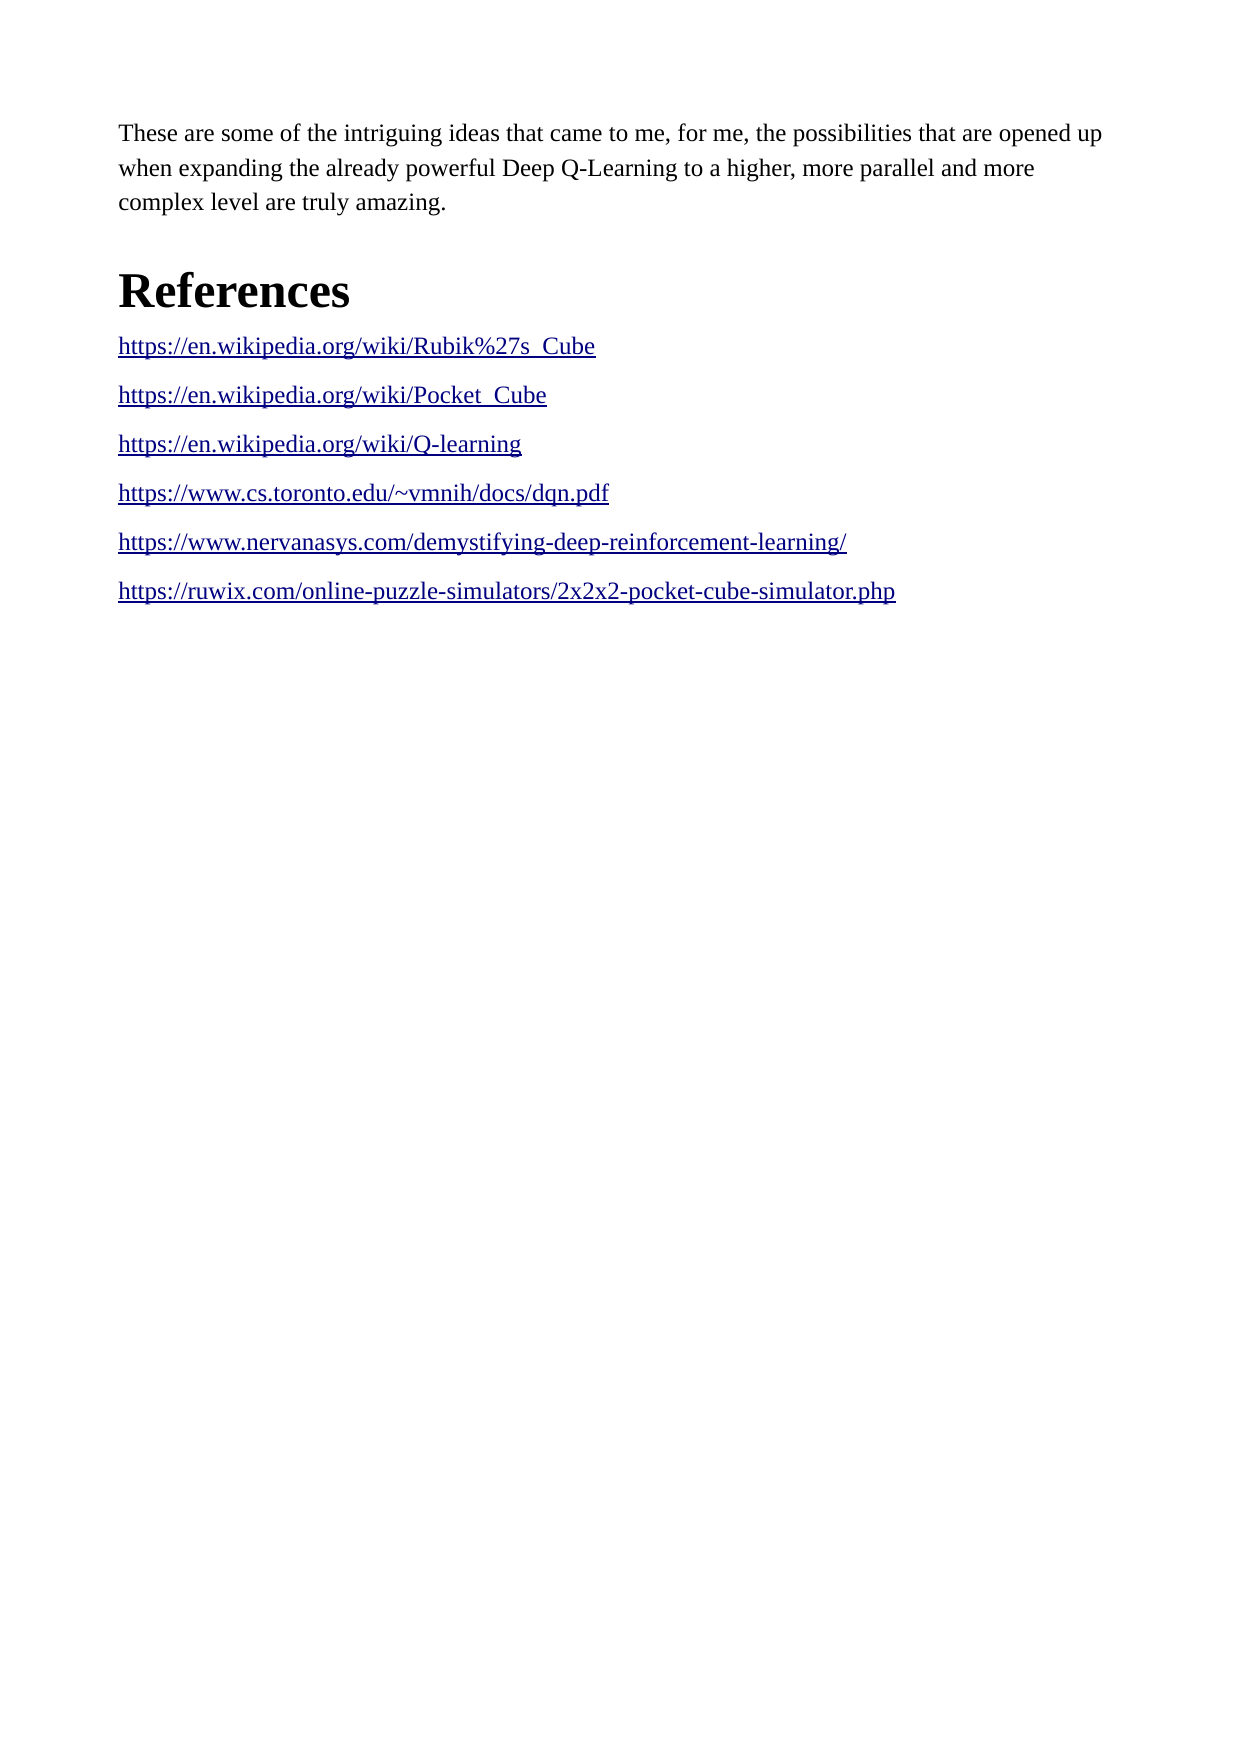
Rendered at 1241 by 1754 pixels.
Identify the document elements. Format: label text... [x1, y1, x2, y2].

text https://en.wikipedia.org/wiki/Pocket_Cube [118, 380, 1122, 409]
text https://en.wikipedia.org/wiki/Rubik%27s_Cube [118, 331, 1122, 360]
text https://www.nervanasys.com/demystifying-deep-reinforcement-learning/ [118, 527, 1122, 556]
text https://www.cs.toronto.edu/~vmnih/docs/dqn.pdf [118, 478, 1122, 507]
text These are some of the intriguing ideas that came to me, for me, the possibilities that are opened up when expanding the already powerful Deep Q-Learning to a higher, more parallel and more complex level are truly amazing. [118, 118, 1122, 216]
text https://en.wikipedia.org/wiki/Q-learning [118, 429, 1122, 458]
text https://ruwix.com/online-puzzle-simulators/2x2x2-pocket-cube-simulator.php [118, 576, 1122, 605]
subtitle References [118, 261, 1122, 319]
